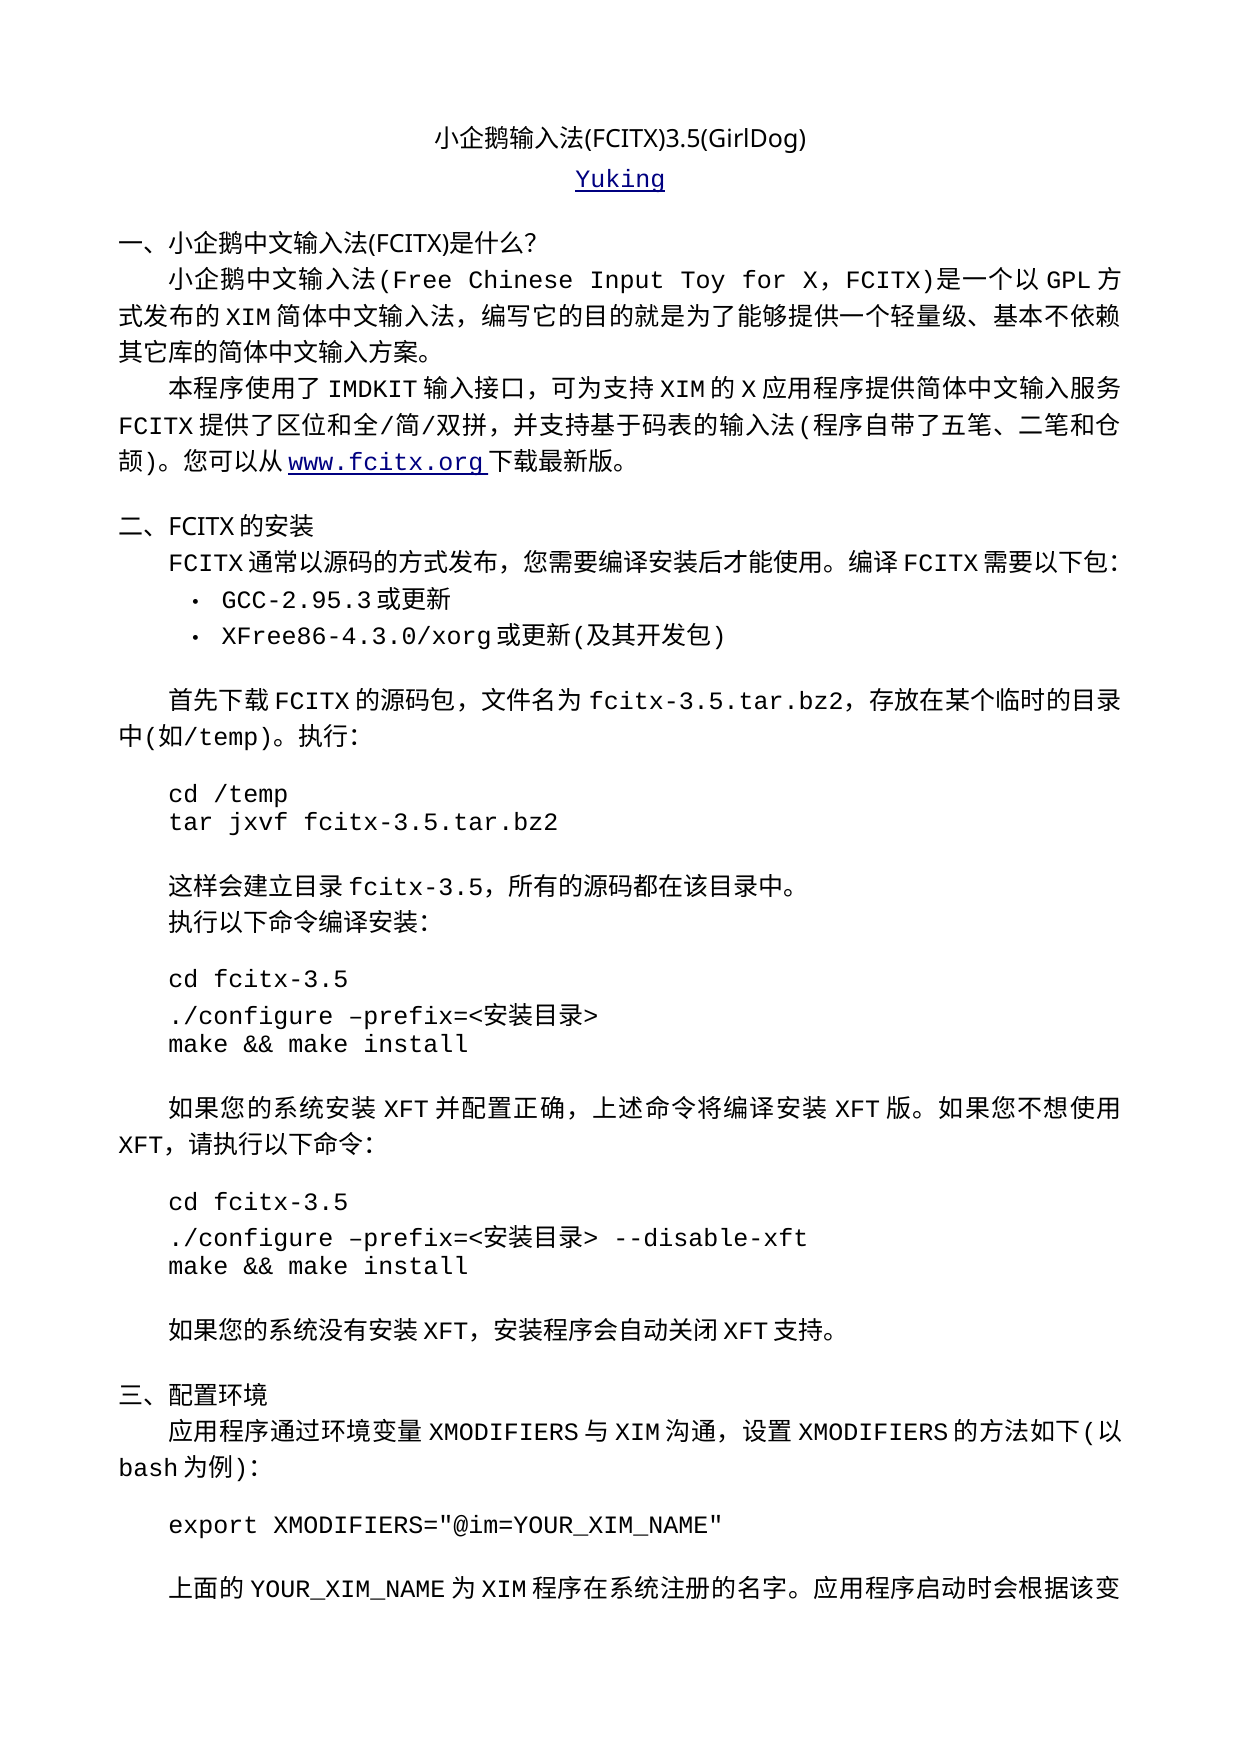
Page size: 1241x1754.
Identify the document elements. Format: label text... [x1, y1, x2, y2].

text 这样会建立目录fcitx-3.5，所有的源码都在该目录中。 [118, 866, 1122, 902]
list GCC-2.95.3或更新 [192, 579, 1122, 616]
text 如果您的系统没有安装XFT，安装程序会自动关闭XFT支持。 [118, 1310, 1122, 1347]
text make && make install [118, 1032, 1122, 1060]
text tar jxvf fcitx-3.5.tar.bz2 [118, 809, 1122, 838]
text 首先下载FCITX的源码包，文件名为 fcitx-3.5.tar.bz2，存放在某个临时的目录中(如/temp)。执行： [118, 680, 1122, 753]
text ./configure –prefix=<安装目录> [118, 995, 1122, 1032]
text cd fcitx-3.5 [118, 967, 1122, 995]
text 上面的YOUR_XIM_NAME为XIM程序在系统注册的名字。应用程序启动时会根据该变量查找相应的XIM服务器。因此，即便系统中同时运行了若干个XIM程序，一个应用程序在某个时刻也只能使用一个XIM输入法。有时候您会遇到这种情况，明明XIM已经启动了，但应用程序就是无法使用。这往往是因为XMODIFIERS设置不正确所致，如您配置系统时在不同的脚本文件中修改了XMODIFIERS，从而导致X启动时与启动完成后该变量不一致。fcitx缺省注册的XIM名为fcitx，但如果fcitx启动时XMODIFIERS已经设置好，fcitx会自动以系统的设置来注册合适的名字。 [118, 1569, 1122, 1605]
text Yuking [118, 167, 1122, 195]
text 本程序使用了IMDKIT输入接口，可为支持XIM的X应用程序提供简体中文输入服务。FCITX提供了区位和全/简/双拼，并支持基于码表的输入法(程序自带了五笔、二笔和仓颉)。您可以从www.fcitx.org下载最新版。 [118, 369, 1122, 478]
text cd /temp [118, 781, 1122, 809]
subtitle 小企鹅输入法(FCITX)3.5(GirlDog) [118, 118, 1122, 154]
text FCITX通常以源码的方式发布，您需要编译安装后才能使用。编译FCITX需要以下包： [118, 543, 1122, 579]
text make && make install [118, 1254, 1122, 1282]
list XFree86-4.3.0/xorg或更新(及其开发包) [192, 616, 1122, 652]
text 二、FCITX的安装 [118, 506, 1122, 543]
text 一、小企鹅中文输入法(FCITX)是什么？ [118, 223, 1122, 259]
text export XMODIFIERS="@im=YOUR_XIM_NAME" [118, 1512, 1122, 1541]
text 应用程序通过环境变量XMODIFIERS与XIM沟通，设置XMODIFIERS的方法如下(以bash为例)： [118, 1411, 1122, 1484]
text 三、配置环境 [118, 1375, 1122, 1411]
text cd fcitx-3.5 [118, 1189, 1122, 1217]
text 如果您的系统安装XFT并配置正确，上述命令将编译安装XFT版。如果您不想使用XFT，请执行以下命令： [118, 1088, 1122, 1161]
text ./configure –prefix=<安装目录> --disable-xft [118, 1217, 1122, 1254]
text 执行以下命令编译安装： [118, 902, 1122, 939]
text 小企鹅中文输入法(Free Chinese Input Toy for X，FCITX)是一个以GPL方式发布的XIM简体中文输入法，编写它的目的就是为了能够提供一个轻量级、基本不依赖其它库的简体中文输入方案。 [118, 259, 1122, 369]
